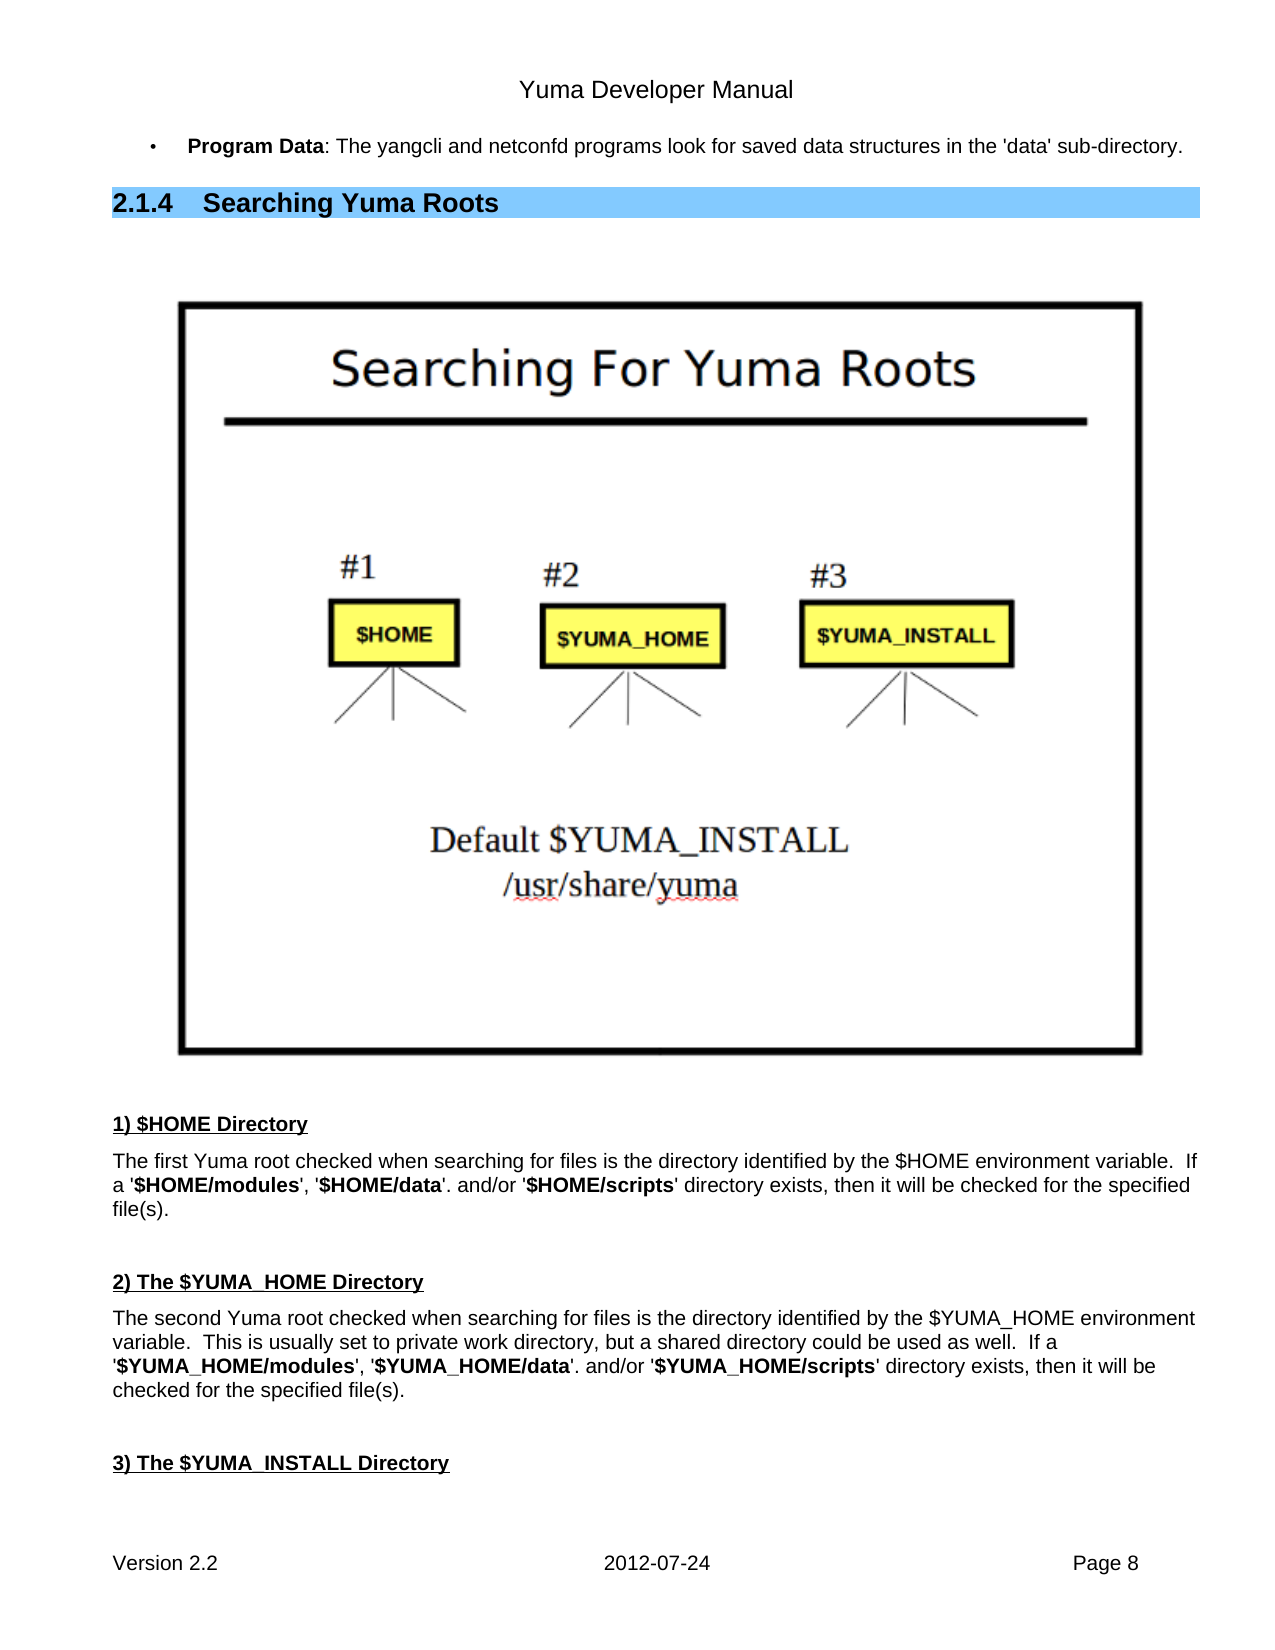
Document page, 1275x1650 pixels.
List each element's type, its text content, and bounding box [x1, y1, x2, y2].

list Program Data: The yangcli and netconfd programs look for saved data structures in the 'data' sub-directory. [150, 134, 1200, 158]
subtitle Searching Yuma Roots [112, 187, 1200, 218]
text The second Yuma root checked when searching for files is the directory identified by the $YUMA_HOME environment variable. This is usually set to private work directory, but a shared directory could be used as well. If a '$YUMA_HOME/modules', '$YUMA_HOME/data'. and/or '$YUMA_HOME/scripts' directory exists, then it will be checked for the specified file(s). [112, 1306, 1200, 1402]
text 1) $HOME Directory [112, 1112, 1200, 1136]
picture [143, 283, 1170, 1076]
text 2) The $YUMA_HOME Directory [112, 1269, 1200, 1293]
text The first Yuma root checked when searching for files is the directory identified by the $HOME environment variable. If a '$HOME/modules', '$HOME/data'. and/or '$HOME/scripts' directory exists, then it will be checked for the specified file(s). [112, 1149, 1200, 1221]
text 3) The $YUMA_INSTALL Directory [112, 1451, 1200, 1475]
